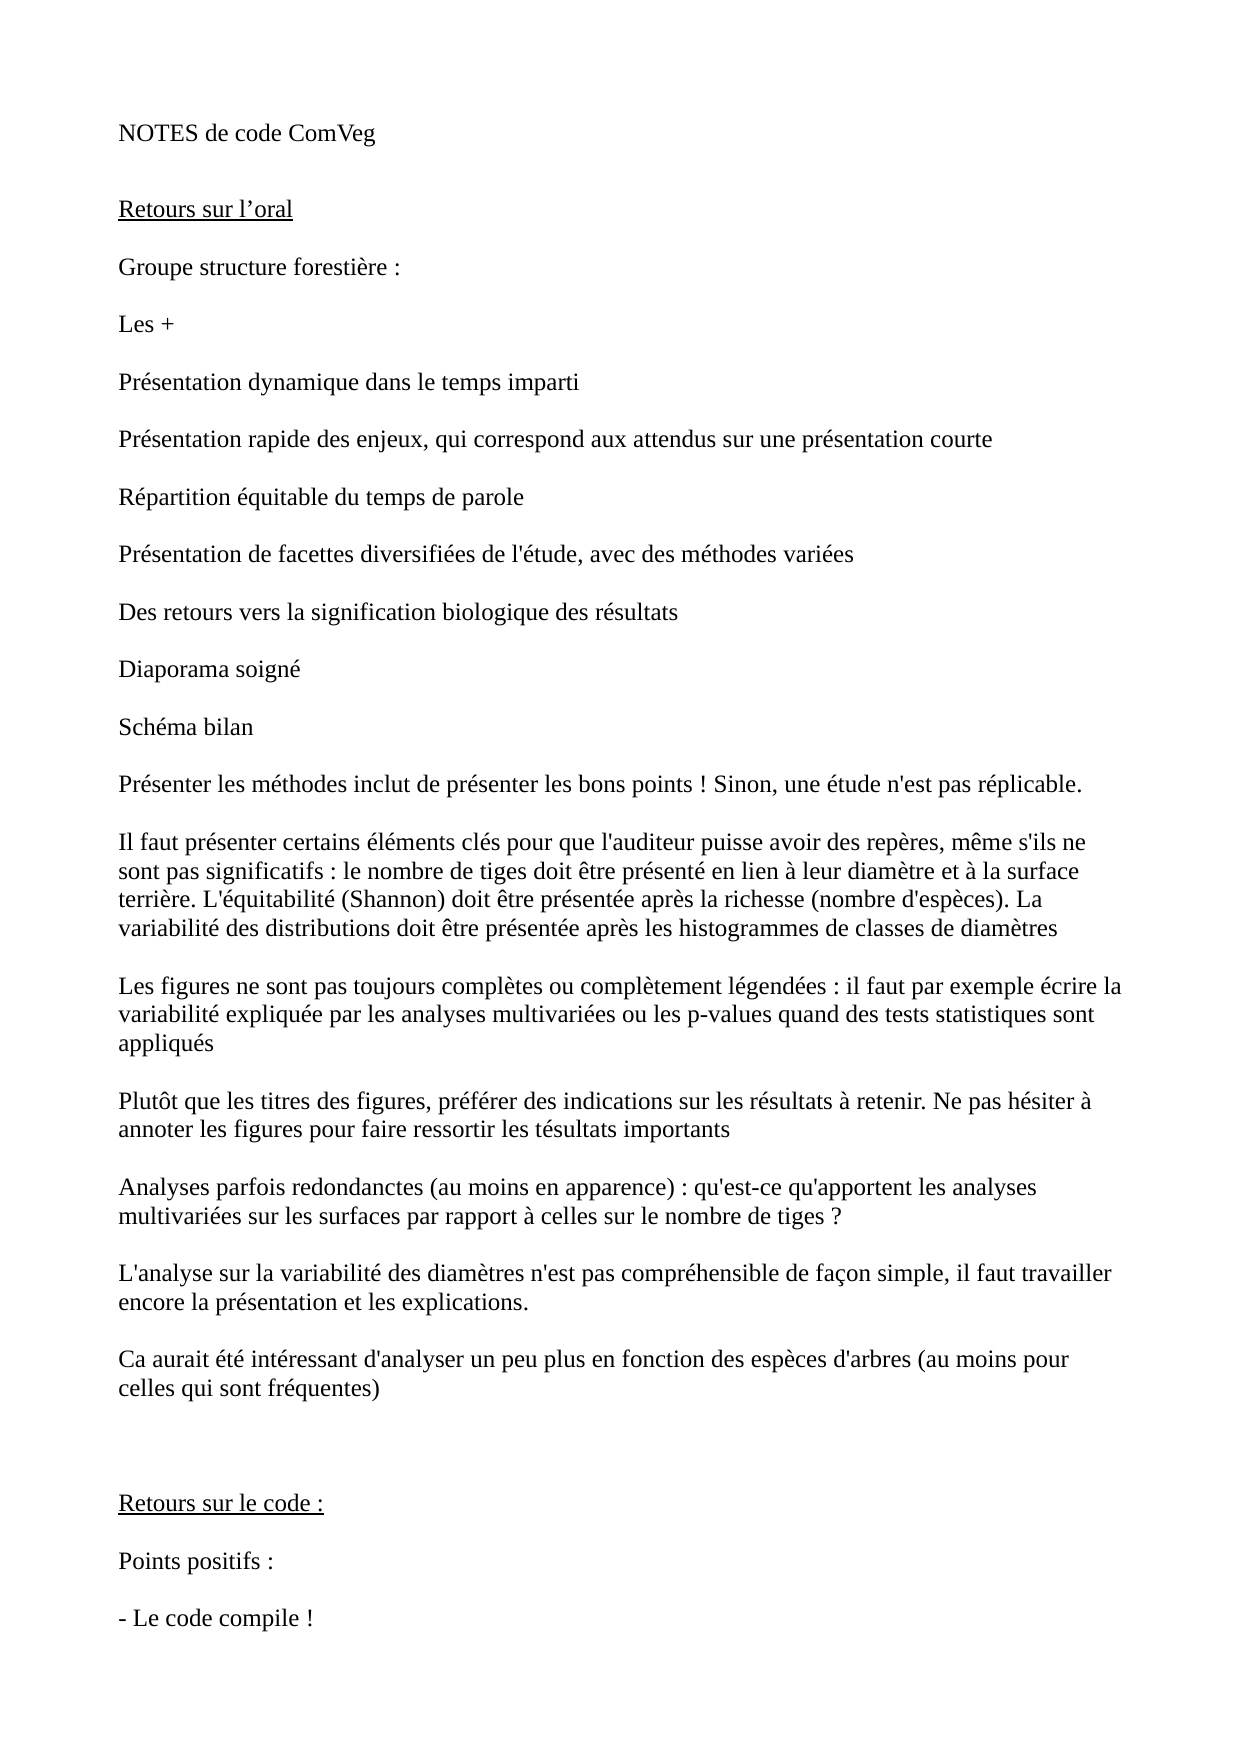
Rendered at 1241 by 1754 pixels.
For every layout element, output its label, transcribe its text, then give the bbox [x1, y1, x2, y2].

text - Le code compile ! [118, 1603, 1122, 1632]
text Groupe structure forestière : Les + Présentation dynamique dans le temps imparti Présentation rapide des enjeux, qui correspond aux attendus sur une présentation courte Répartition équitable du temps de parole Présentation de facettes diversifiées de l'étude, avec des méthodes variées Des retours vers la signification biologique des résultats Diaporama soigné Schéma bilan Présenter les méthodes inclut de présenter les bons points ! Sinon, une étude n'est pas réplicable. Il faut présenter certains éléments clés pour que l'auditeur puisse avoir des repères, même s'ils ne sont pas significatifs : le nombre de tiges doit être présenté en lien à leur diamètre et à la surface terrière. L'équitabilité (Shannon) doit être présentée après la richesse (nombre d'espèces). La variabilité des distributions doit être présentée après les histogrammes de classes de diamètres Les figures ne sont pas toujours complètes ou complètement légendées : il faut par exemple écrire la variabilité expliquée par les analyses multivariées ou les p-values quand des tests statistiques sont appliqués Plutôt que les titres des figures, préférer des indications sur les résultats à retenir. Ne pas hésiter à annoter les figures pour faire ressortir les tésultats importants Analyses parfois redondanctes (au moins en apparence) : qu'est-ce qu'apportent les analyses multivariées sur les surfaces par rapport à celles sur le nombre de tiges ? L'analyse sur la variabilité des diamètres n'est pas compréhensible de façon simple, il faut travailler encore la présentation et les explications. Ca aurait été intéressant d'analyser un peu plus en fonction des espèces d'arbres (au moins pour celles qui sont fréquentes) [118, 223, 1122, 1431]
text Retours sur l’oral [118, 194, 1122, 223]
text Points positifs : [118, 1546, 1122, 1574]
text Retours sur le code : [118, 1488, 1122, 1517]
text NOTES de code ComVeg [118, 118, 1122, 147]
